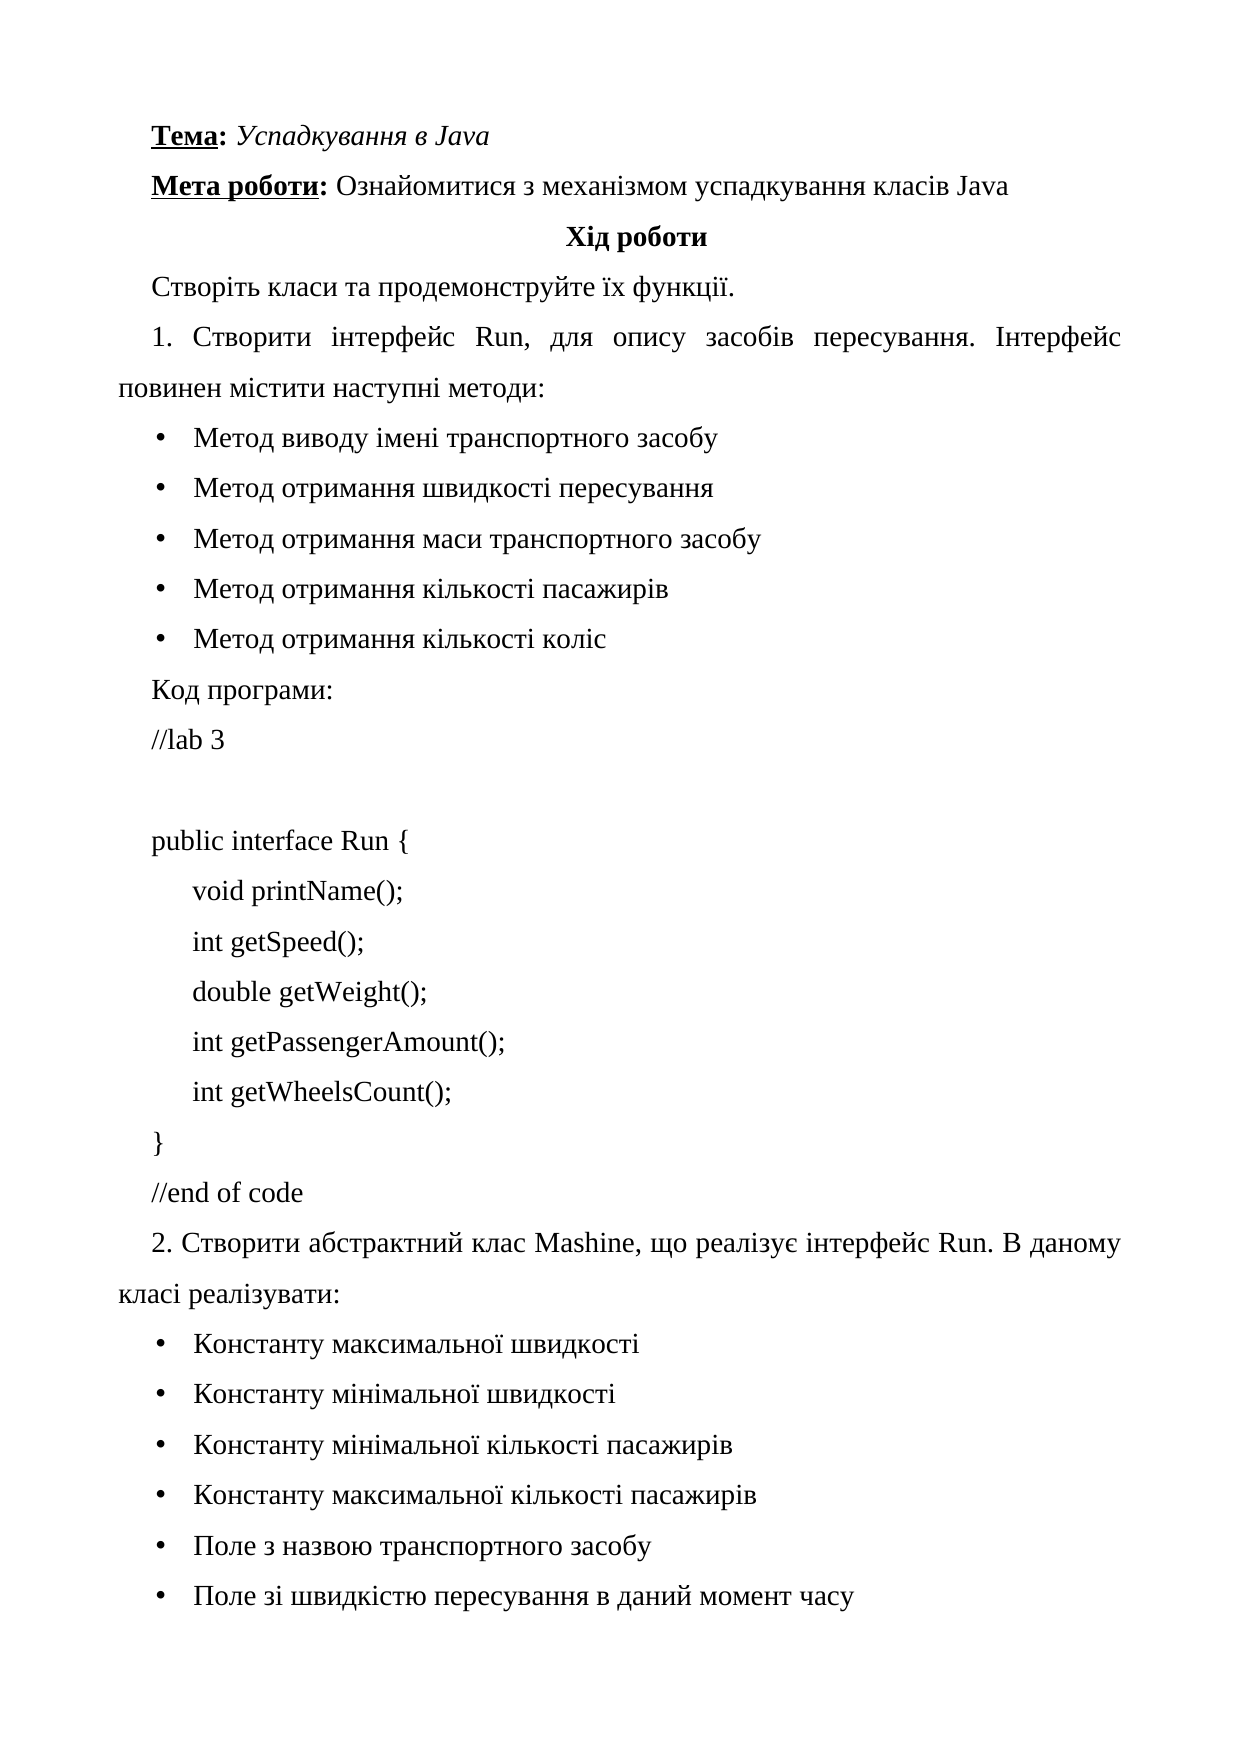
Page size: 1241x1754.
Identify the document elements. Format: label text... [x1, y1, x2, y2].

text } [118, 1125, 1122, 1158]
list Константу мінімальної кількості пасажирів [156, 1427, 1122, 1461]
text 1. Створити інтерфейс Run, для опису засобів пересування. Інтерфейс повинен містити наступні методи: [118, 319, 1122, 403]
list Метод виводу імені транспортного засобу [156, 420, 1122, 454]
list Поле зі швидкістю пересування в даний момент часу [156, 1578, 1122, 1612]
text 2. Створити абстрактний клас Mashine, що реалізує інтерфейс Run. В даному класі реалізувати: [118, 1226, 1122, 1309]
list Метод отримання швидкості пересування [156, 470, 1122, 504]
list Поле з назвою транспортного засобу [156, 1528, 1122, 1561]
list Константу мінімальної швидкості [156, 1377, 1122, 1410]
list Метод отримання кількості пасажирів [156, 571, 1122, 605]
list Метод отримання маси транспортного засобу [156, 521, 1122, 554]
text Тема: Успадкування в Java [118, 118, 1122, 152]
text //end of code [118, 1175, 1122, 1209]
text Код програми: [118, 672, 1122, 706]
list Константу максимальної кількості пасажирів [156, 1477, 1122, 1511]
text Хід роботи [118, 219, 1122, 252]
text void printName(); [118, 873, 1122, 907]
text //lab 3 [118, 722, 1122, 756]
text Створіть класи та продемонструйте їх функції. [118, 269, 1122, 303]
list Константу максимальної швидкості [156, 1326, 1122, 1360]
text int getSpeed(); [118, 924, 1122, 957]
text int getWheelsCount(); [118, 1074, 1122, 1108]
text double getWeight(); [118, 974, 1122, 1007]
list Метод отримання кількості коліс [156, 622, 1122, 655]
text public interface Run { [118, 823, 1122, 857]
text Мета роботи: Ознайомитися з механізмом успадкування класів Java [118, 168, 1122, 202]
text int getPassengerAmount(); [118, 1024, 1122, 1058]
